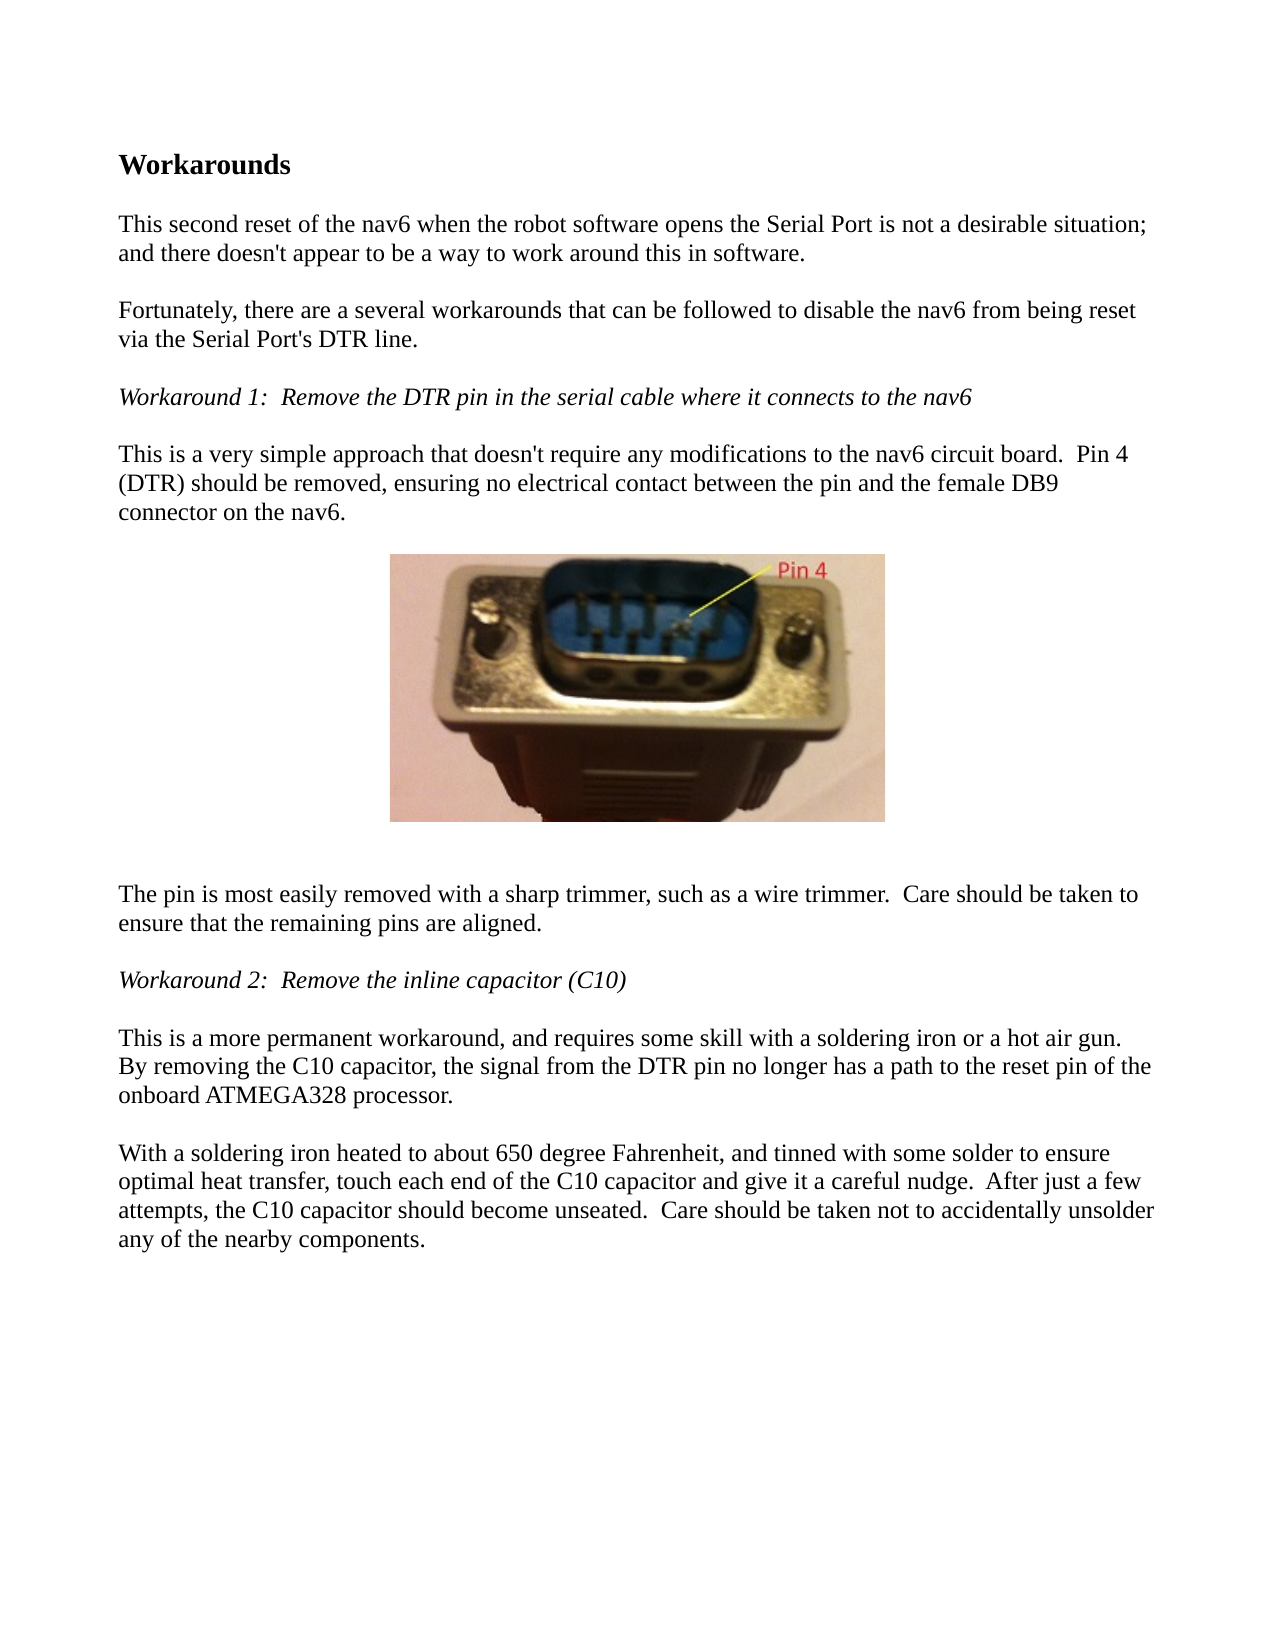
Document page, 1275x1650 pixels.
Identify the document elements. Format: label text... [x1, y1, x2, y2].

text The pin is most easily removed with a sharp trimmer, such as a wire trimmer. Care should be taken to ensure that the remaining pins are aligned. [118, 879, 1157, 936]
text Workaround 1: Remove the DTR pin in the serial cable where it connects to the nav6 [118, 382, 1157, 410]
text This is a very simple approach that doesn't require any modifications to the nav6 circuit board. Pin 4 (DTR) should be removed, ensuring no electrical contact between the pin and the female DB9 connector on the nav6. [118, 439, 1157, 525]
text With a soldering iron heated to about 650 degree Fahrenheit, and tinned with some solder to ensure optimal heat transfer, touch each end of the C10 capacitor and give it a careful nudge. After just a few attempts, the C10 capacitor should become unseated. Care should be taken not to accidentally unsolder any of the nearby components. [118, 1138, 1157, 1253]
text Workarounds [118, 147, 1157, 180]
text Fortunately, there are a several workarounds that can be followed to disable the nav6 from being reset via the Serial Port's DTR line. [118, 295, 1157, 353]
text Workaround 2: Remove the inline capacitor (C10) [118, 965, 1157, 994]
text This second reset of the nav6 when the robot software opens the Serial Port is not a desirable situation; and there doesn't appear to be a way to work around this in software. [118, 209, 1157, 267]
text This is a more permanent workaround, and requires some skill with a soldering iron or a hot air gun. By removing the C10 capacitor, the signal from the DTR pin no longer has a path to the reset pin of the onboard ATMEGA328 processor. [118, 1023, 1157, 1109]
